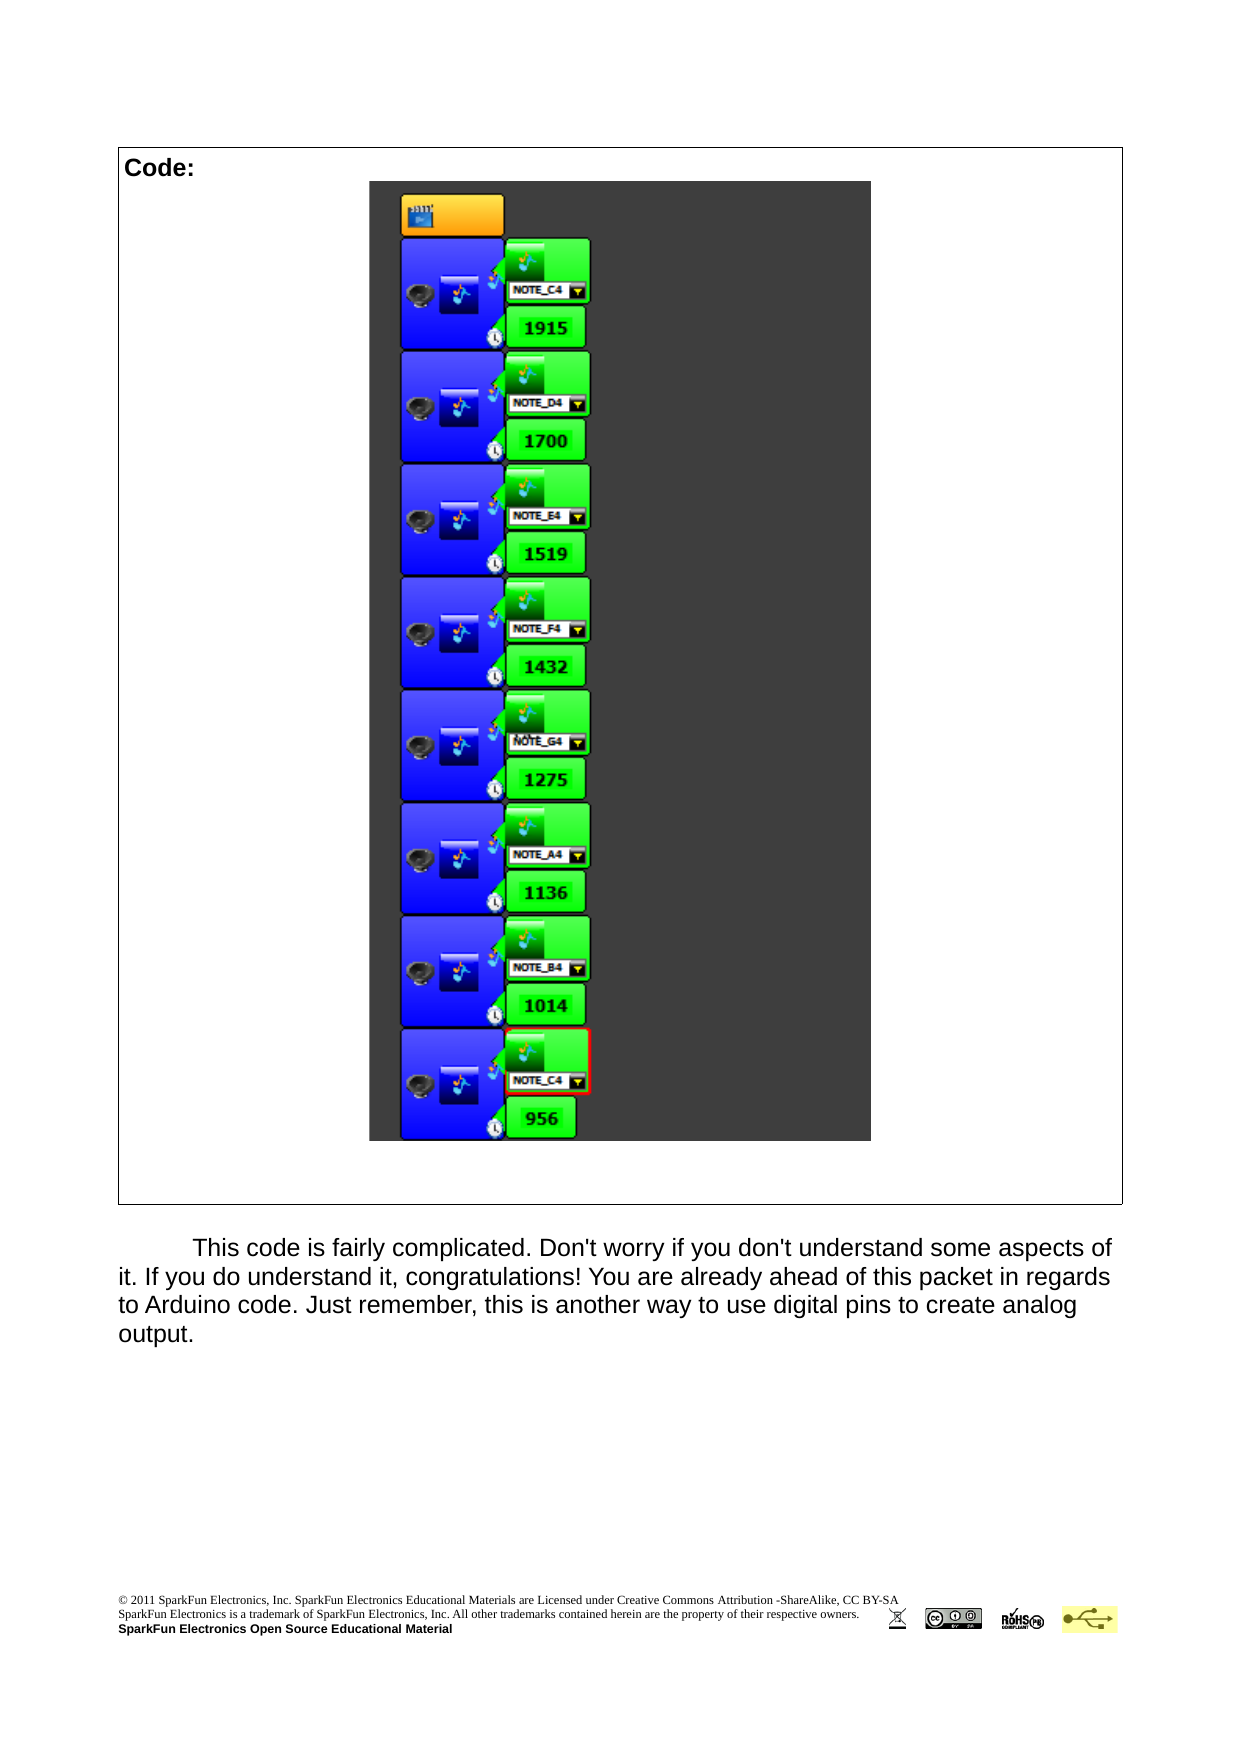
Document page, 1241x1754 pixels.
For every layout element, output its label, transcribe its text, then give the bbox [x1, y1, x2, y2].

table_header Code: [119, 148, 1122, 1204]
picture [883, 1606, 1118, 1633]
text This code is fairly complicated. Don't worry if you don't understand some aspects of it. If you do understand it, congratulations! You are already ahead of this packet in regards to Arduino code. Just remember, this is another way to use digital pins to create analog output. [118, 1233, 1122, 1348]
